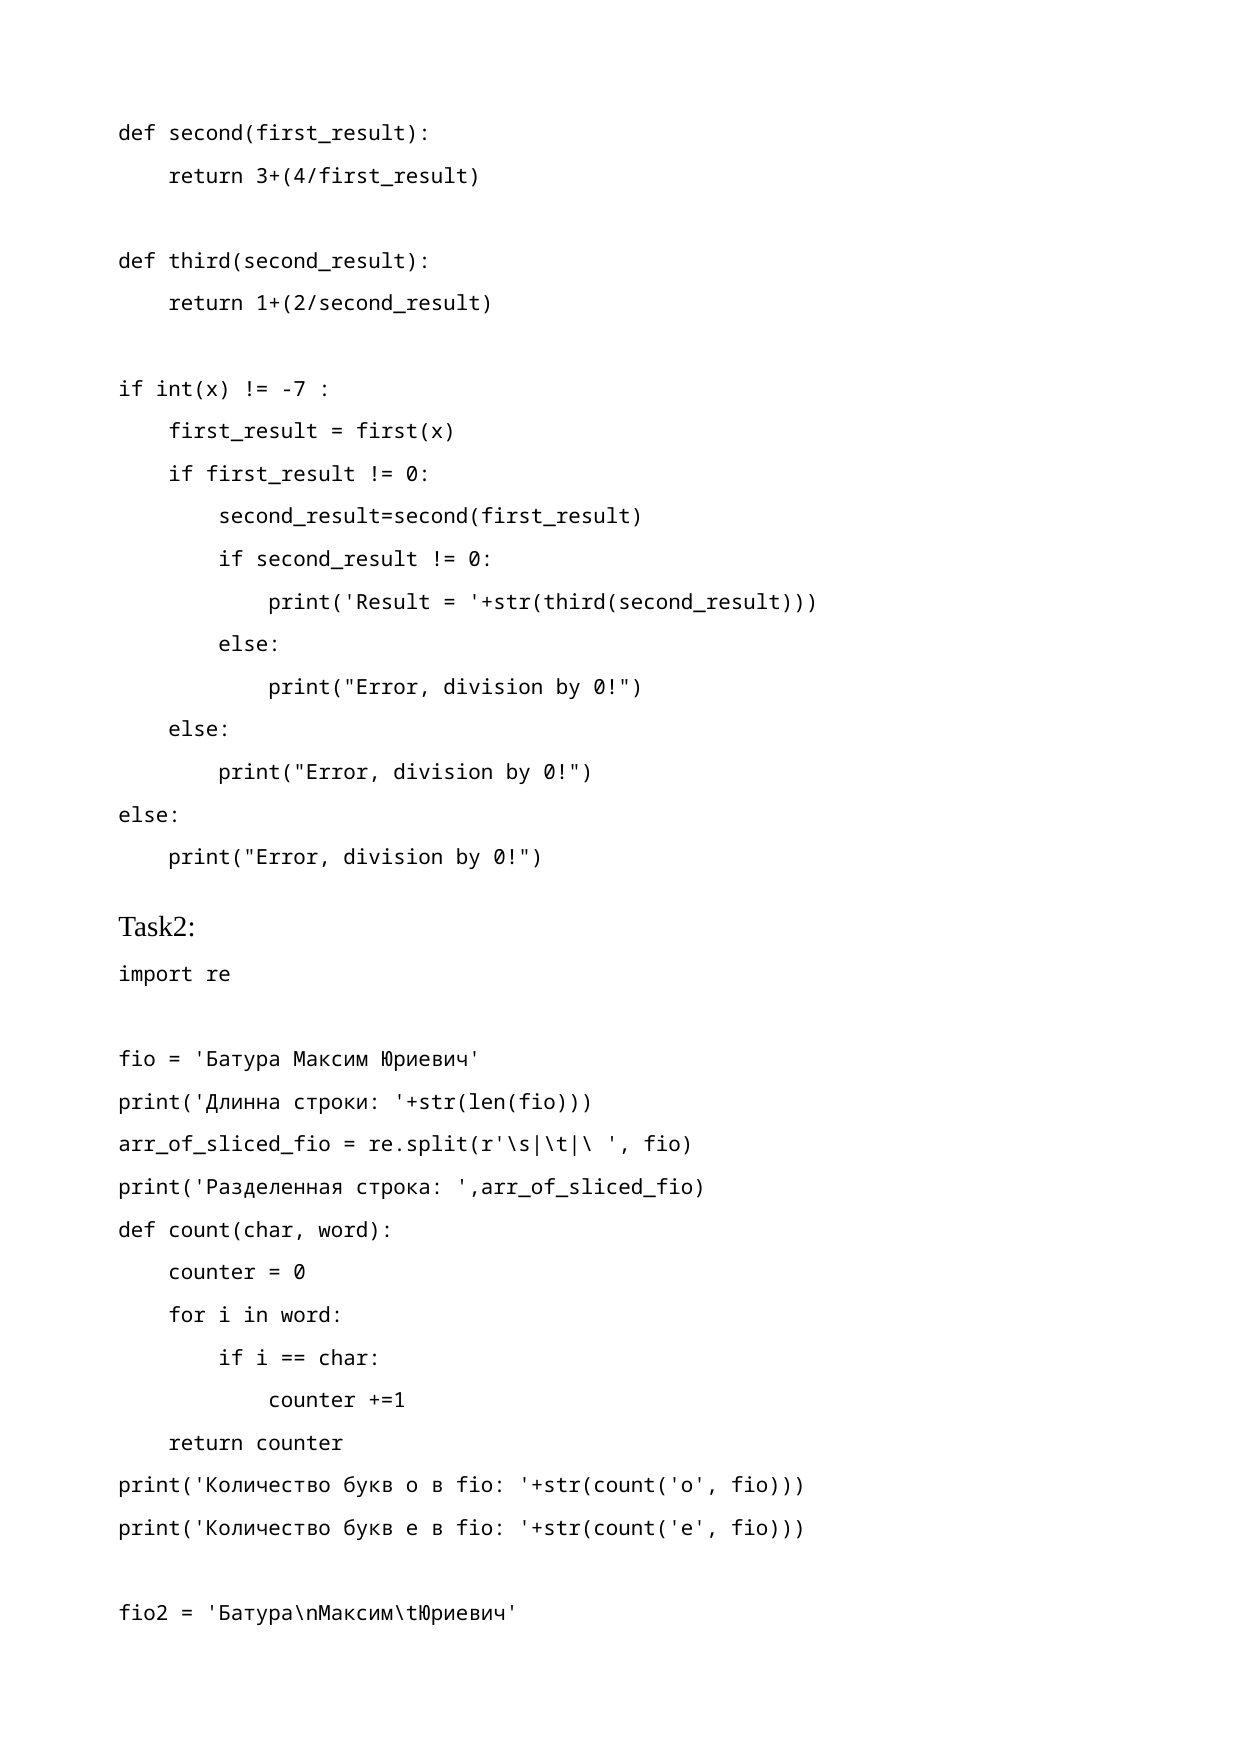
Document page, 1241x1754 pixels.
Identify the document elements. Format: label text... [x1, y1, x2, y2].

text if second_result != 0: [118, 544, 1122, 573]
text else: [118, 714, 1122, 743]
text fio = 'Батура Максим Юриевич' [118, 1044, 1122, 1073]
text else: [118, 800, 1122, 828]
text if i == char: [118, 1343, 1122, 1371]
text print("Error, division by 0!") [118, 672, 1122, 700]
text second_result=second(first_result) [118, 502, 1122, 530]
text return 1+(2/second_result) [118, 288, 1122, 317]
text print("Error, division by 0!") [118, 757, 1122, 786]
text if int(x) != -7 : [118, 374, 1122, 402]
text return counter [118, 1428, 1122, 1456]
text return 3+(4/first_result) [118, 161, 1122, 189]
text counter = 0 [118, 1257, 1122, 1286]
text fio2 = 'Батура\nМаксим\tЮриевич' [118, 1598, 1122, 1627]
text print('Длинна строки: '+str(len(fio))) [118, 1087, 1122, 1115]
text first_result = first(x) [118, 416, 1122, 445]
text Task2: [118, 909, 1122, 942]
text print('Разделенная строка: ',arr_of_sliced_fio) [118, 1172, 1122, 1201]
text print('Result = '+str(third(second_result))) [118, 587, 1122, 615]
text else: [118, 629, 1122, 658]
text def count(char, word): [118, 1215, 1122, 1243]
text import re [118, 959, 1122, 988]
text if first_result != 0: [118, 459, 1122, 487]
text arr_of_sliced_fio = re.split(r'\s|\t|\ ', fio) [118, 1129, 1122, 1158]
text def third(second_result): [118, 246, 1122, 274]
text def second(first_result): [118, 118, 1122, 147]
text print('Количество букв о в fio: '+str(count('о', fio))) [118, 1470, 1122, 1499]
text counter +=1 [118, 1385, 1122, 1414]
text print('Количество букв e в fio: '+str(count('е', fio))) [118, 1513, 1122, 1541]
text for i in word: [118, 1300, 1122, 1328]
text print("Error, division by 0!") [118, 842, 1122, 871]
